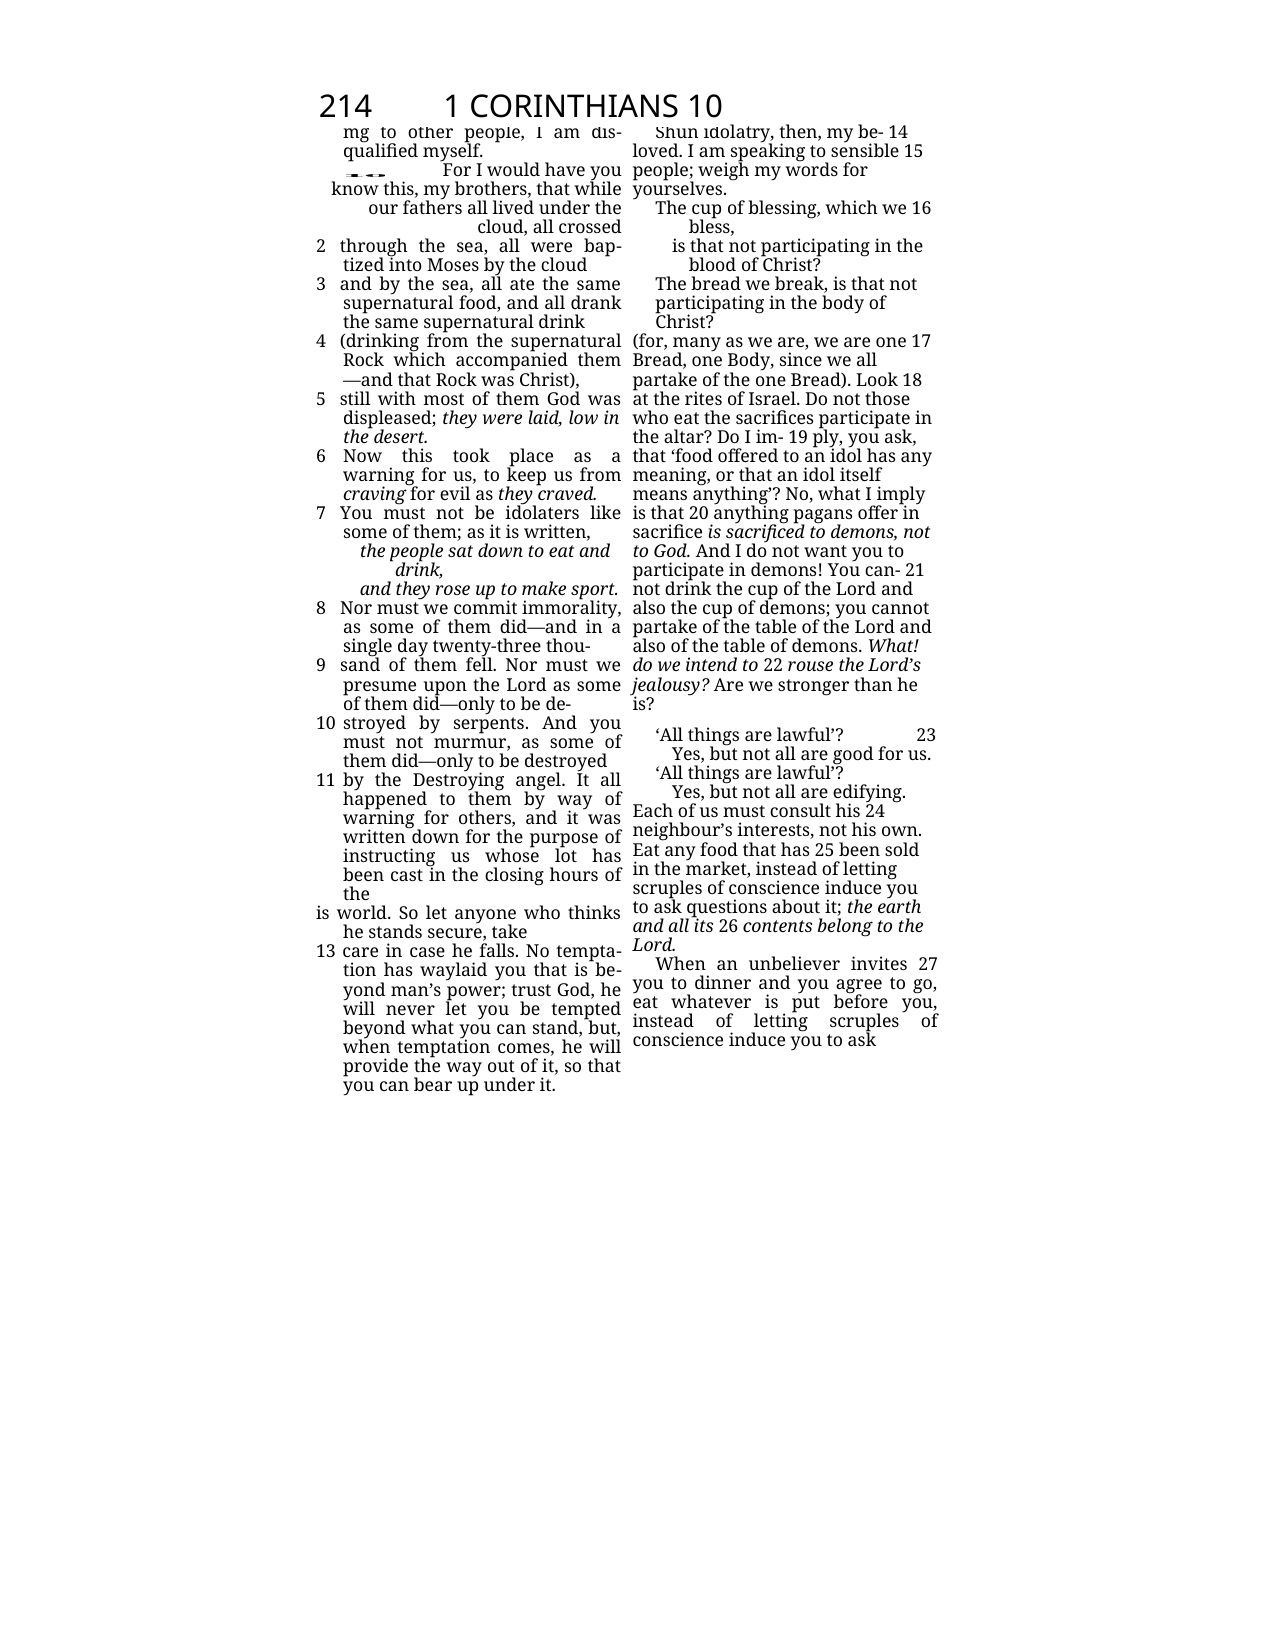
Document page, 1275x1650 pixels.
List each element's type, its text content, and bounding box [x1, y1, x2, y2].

text Yes, but not all are good for us. [672, 745, 938, 764]
text ‘All things are lawful’? [655, 764, 938, 783]
list and by the sea, all ate the same supernatural food, and all drank the same supernatural drink [316, 275, 622, 333]
text Yes, but not all are edifying. Each of us must consult his 24 neighbour’s interests, not his own. Eat any food that has 25 been sold in the market, instead of letting scruples of conscience induce you to ask questions about it; the earth and all its 26 contents belong to the Lord. [632, 783, 938, 955]
list Now this took place as a warning for us, to keep us from craving for evil as they craved. [316, 447, 622, 504]
text mg to other people, I am dis­qualified myself. [343, 127, 622, 161]
list You must not be idolaters like some of them; as it is written, [316, 504, 622, 542]
text ‘All things are lawful’? 23 [655, 726, 938, 745]
text is world. So let anyone who thinks he stands secure, take [316, 904, 622, 943]
text When an unbeliever invites 27 you to dinner and you agree to go, eat whatever is put before you, instead of letting scruples of conscience induce you to ask [632, 955, 938, 1050]
text The bread we break, is that not participating in the body of Christ? [655, 275, 938, 333]
list stroyed by serpents. And you must not murmur, as some of them did—only to be destroyed [316, 714, 622, 771]
text and they rose up to make sport. [359, 580, 622, 599]
list by the Destroying angel. It all happened to them by way of warning for others, and it was written down for the purpose of instructing us whose lot has been cast in the closing hours of the [316, 771, 622, 904]
text Shun idolatry, then, my be- 14 loved. I am speaking to sensible 15 people; weigh my words for yourselves. [632, 123, 938, 199]
list (drinking from the supernatural Rock which accompanied them —and that Rock was Christ), [316, 333, 622, 390]
text is that not participating in the blood of Christ? [672, 237, 938, 275]
list through the sea, all were bap­tized into Moses by the cloud [316, 237, 622, 275]
text 13 care in case he falls. No tempta­tion has waylaid you that is be­yond man’s power; trust God, he will never let you be tempted beyond what you can stand, but, when temptation comes, he will provide the way out of it, so that you can bear up under it. [316, 943, 622, 1095]
list Nor must we commit immoral­ity, as some of them did—and in a single day twenty-three thou- [316, 599, 622, 657]
list still with most of them God was displeased; they were laid, low in the desert. [316, 390, 622, 447]
list sand of them fell. Nor must we presume upon the Lord as some of them did—only to be de- [316, 657, 622, 714]
text The cup of blessing, which we 16 bless, [655, 199, 938, 237]
text For I would have you know this, my brothers, that while our fathers all lived under the cloud, all crossed [316, 161, 622, 237]
text (for, many as we are, we are one 17 Bread, one Body, since we all partake of the one Bread). Look 18 at the rites of Israel. Do not those who eat the sacrifices par­ticipate in the altar? Do I im- 19 ply, you ask, that ‘food offered to an idol has any meaning, or that an idol itself means any­thing’? No, what I imply is that 20 anything pagans offer in sacrifice is sacrificed to demons, not to God. And I do not want you to participate in demons! You can- 21 not drink the cup of the Lord and also the cup of demons; you cannot partake of the table of the Lord and also of the table of demons. What! do we intend to 22 rouse the Lord’s jealousy? Are we stronger than he is? [632, 333, 938, 714]
text the people sat down to eat and drink, [359, 542, 622, 580]
